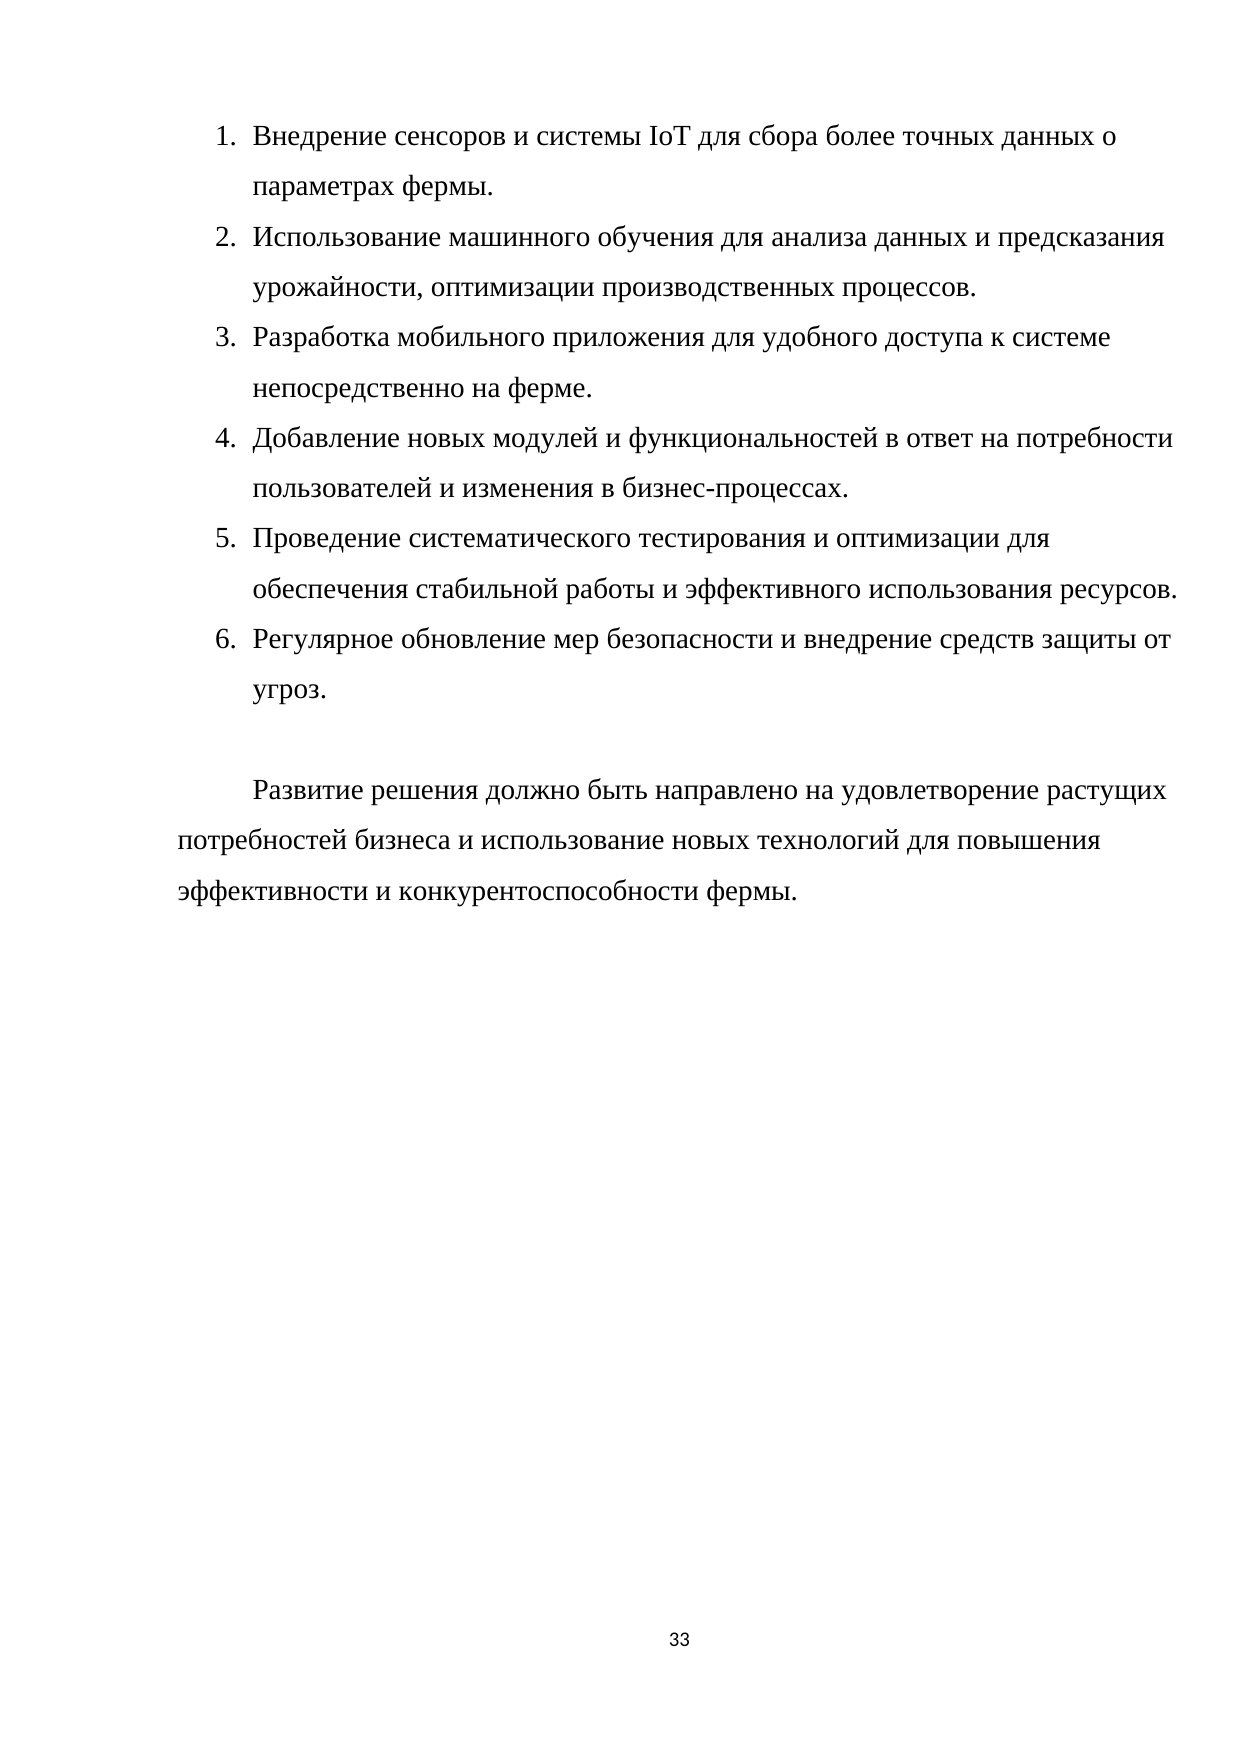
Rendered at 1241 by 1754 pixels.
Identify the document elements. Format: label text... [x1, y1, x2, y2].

list Разработка мобильного приложения для удобного доступа к системе непосредственно на ферме. [215, 319, 1181, 403]
text Развитие решения должно быть направлено на удовлетворение растущих потребностей бизнеса и использование новых технологий для повышения эффективности и конкурентоспособности фермы. [177, 772, 1181, 906]
list Проведение систематического тестирования и оптимизации для обеспечения стабильной работы и эффективного использования ресурсов. [215, 521, 1181, 604]
list Использование машинного обучения для анализа данных и предсказания урожайности, оптимизации производственных процессов. [215, 219, 1181, 303]
list Добавление новых модулей и функциональностей в ответ на потребности пользователей и изменения в бизнес-процессах. [215, 420, 1181, 504]
list Регулярное обновление мер безопасности и внедрение средств защиты от угроз. [215, 621, 1181, 705]
list Внедрение сенсоров и системы IoT для сбора более точных данных о параметрах фермы. [215, 118, 1181, 202]
